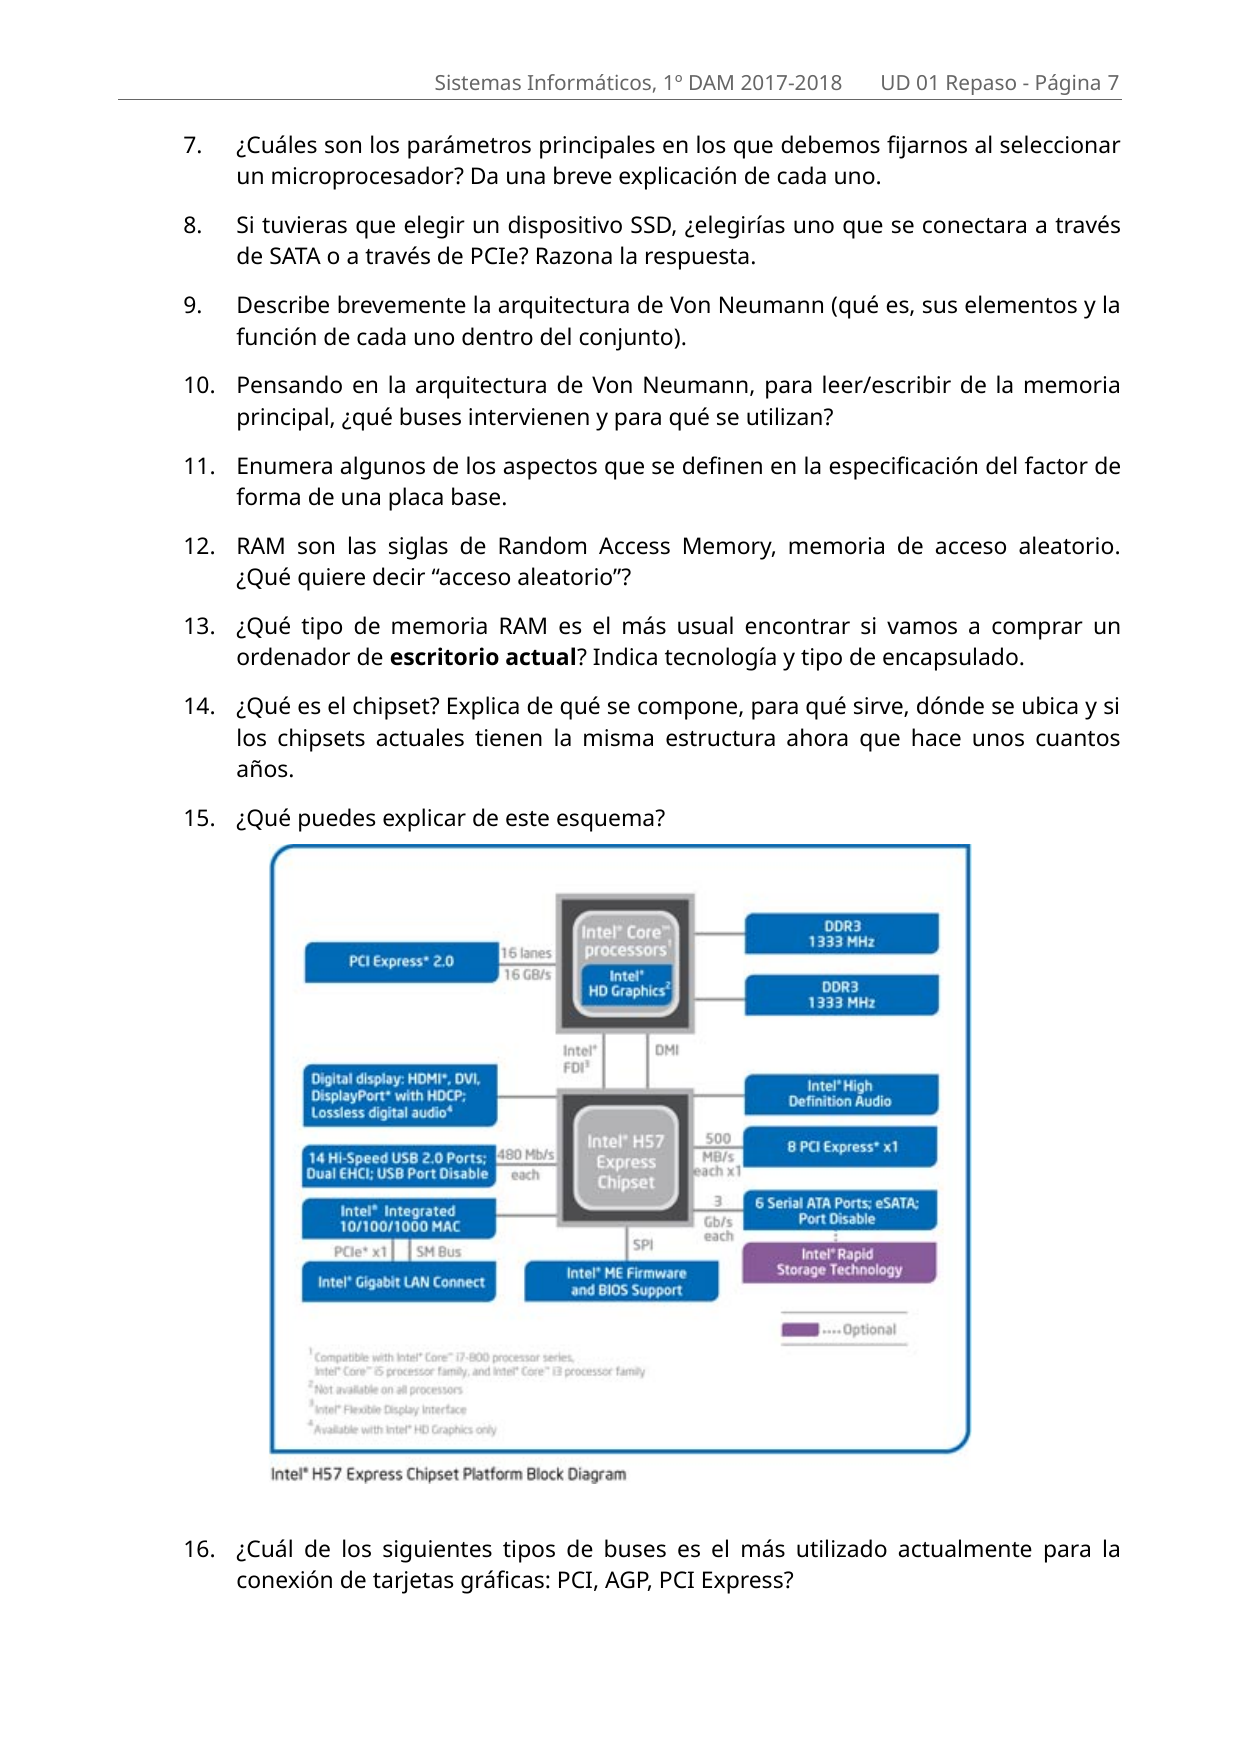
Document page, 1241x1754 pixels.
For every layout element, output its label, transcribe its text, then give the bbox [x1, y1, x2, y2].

list Describe brevemente la arquitectura de Von Neumann (qué es, sus elementos y la función de cada uno dentro del conjunto). [183, 289, 1122, 352]
list ¿Cuáles son los parámetros principales en los que debemos fijarnos al seleccionar un microprocesador? Da una breve explicación de cada uno. [183, 129, 1122, 191]
list ¿Cuál de los siguientes tipos de buses es el más utilizado actualmente para la conexión de tarjetas gráficas: PCI, AGP, PCI Express? [183, 1533, 1122, 1595]
picture [268, 844, 972, 1484]
list ¿Qué tipo de memoria RAM es el más usual encontrar si vamos a comprar un ordenador de escritorio actual? Indica tecnología y tipo de encapsulado. [183, 610, 1122, 673]
list Pensando en la arquitectura de Von Neumann, para leer/escribir de la memoria principal, ¿qué buses intervienen y para qué se utilizan? [183, 369, 1122, 432]
list RAM son las siglas de Random Access Memory, memoria de acceso aleatorio. ¿Qué quiere decir “acceso aleatorio”? [183, 530, 1122, 592]
list ¿Qué puedes explicar de este esquema? [183, 802, 1122, 833]
list Enumera algunos de los aspectos que se definen en la especificación del factor de forma de una placa base. [183, 450, 1122, 512]
list Si tuvieras que elegir un dispositivo SSD, ¿elegirías uno que se conectara a través de SATA o a través de PCIe? Razona la respuesta. [183, 209, 1122, 272]
list ¿Qué es el chipset? Explica de qué se compone, para qué sirve, dónde se ubica y si los chipsets actuales tienen la misma estructura ahora que hace unos cuantos años. [183, 690, 1122, 784]
